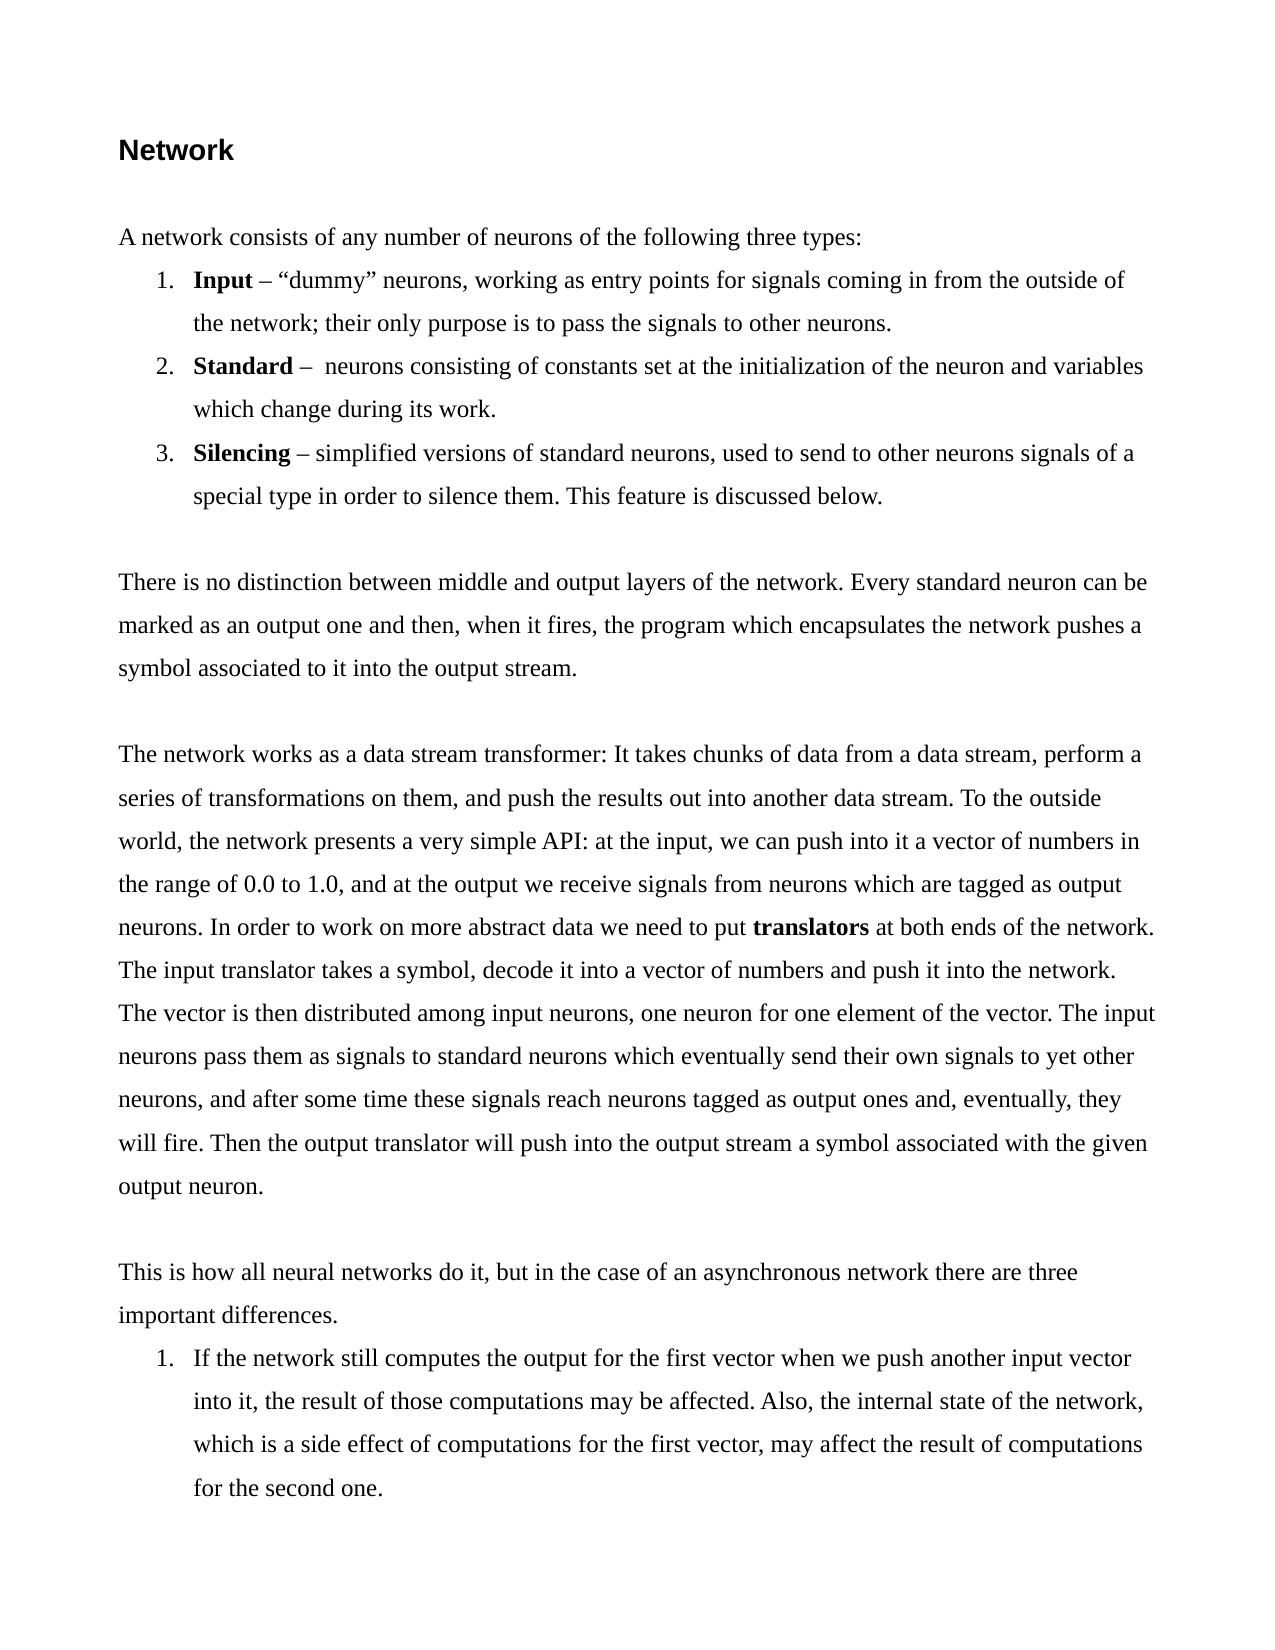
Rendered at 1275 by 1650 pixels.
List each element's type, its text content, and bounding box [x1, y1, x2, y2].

list Standard – neurons consisting of constants set at the initialization of the neuron and variables which change during its work. [156, 351, 1157, 423]
text There is no distinction between middle and output layers of the network. Every standard neuron can be marked as an output one and then, when it fires, the program which encapsulates the network pushes a symbol associated to it into the output stream. [118, 567, 1157, 682]
list If the network still computes the output for the first vector when we push another input vector into it, the result of those computations may be affected. Also, the internal state of the network, which is a side effect of computations for the first vector, may affect the result of computations for the second one. [156, 1343, 1157, 1501]
list Input – “dummy” neurons, working as entry points for signals coming in from the outside of the network; their only purpose is to pass the signals to other neurons. [156, 265, 1157, 337]
subtitle Network [118, 133, 1157, 166]
text This is how all neural networks do it, but in the case of an asynchronous network there are three important differences. [118, 1257, 1157, 1329]
text The network works as a data stream transformer: It takes chunks of data from a data stream, perform a series of transformations on them, and push the results out into another data stream. To the outside world, the network presents a very simple API: at the input, we can push into it a vector of numbers in the range of 0.0 to 1.0, and at the output we receive signals from neurons which are tagged as output neurons. In order to work on more abstract data we need to put translators at both ends of the network. The input translator takes a symbol, decode it into a vector of numbers and push it into the network. The vector is then distributed among input neurons, one neuron for one element of the vector. The input neurons pass them as signals to standard neurons which eventually send their own signals to yet other neurons, and after some time these signals reach neurons tagged as output ones and, eventually, they will fire. Then the output translator will push into the output stream a symbol associated with the given output neuron. [118, 739, 1157, 1199]
text A network consists of any number of neurons of the following three types: [118, 222, 1157, 251]
list Silencing – simplified versions of standard neurons, used to send to other neurons signals of a special type in order to silence them. This feature is discussed below. [156, 438, 1157, 509]
